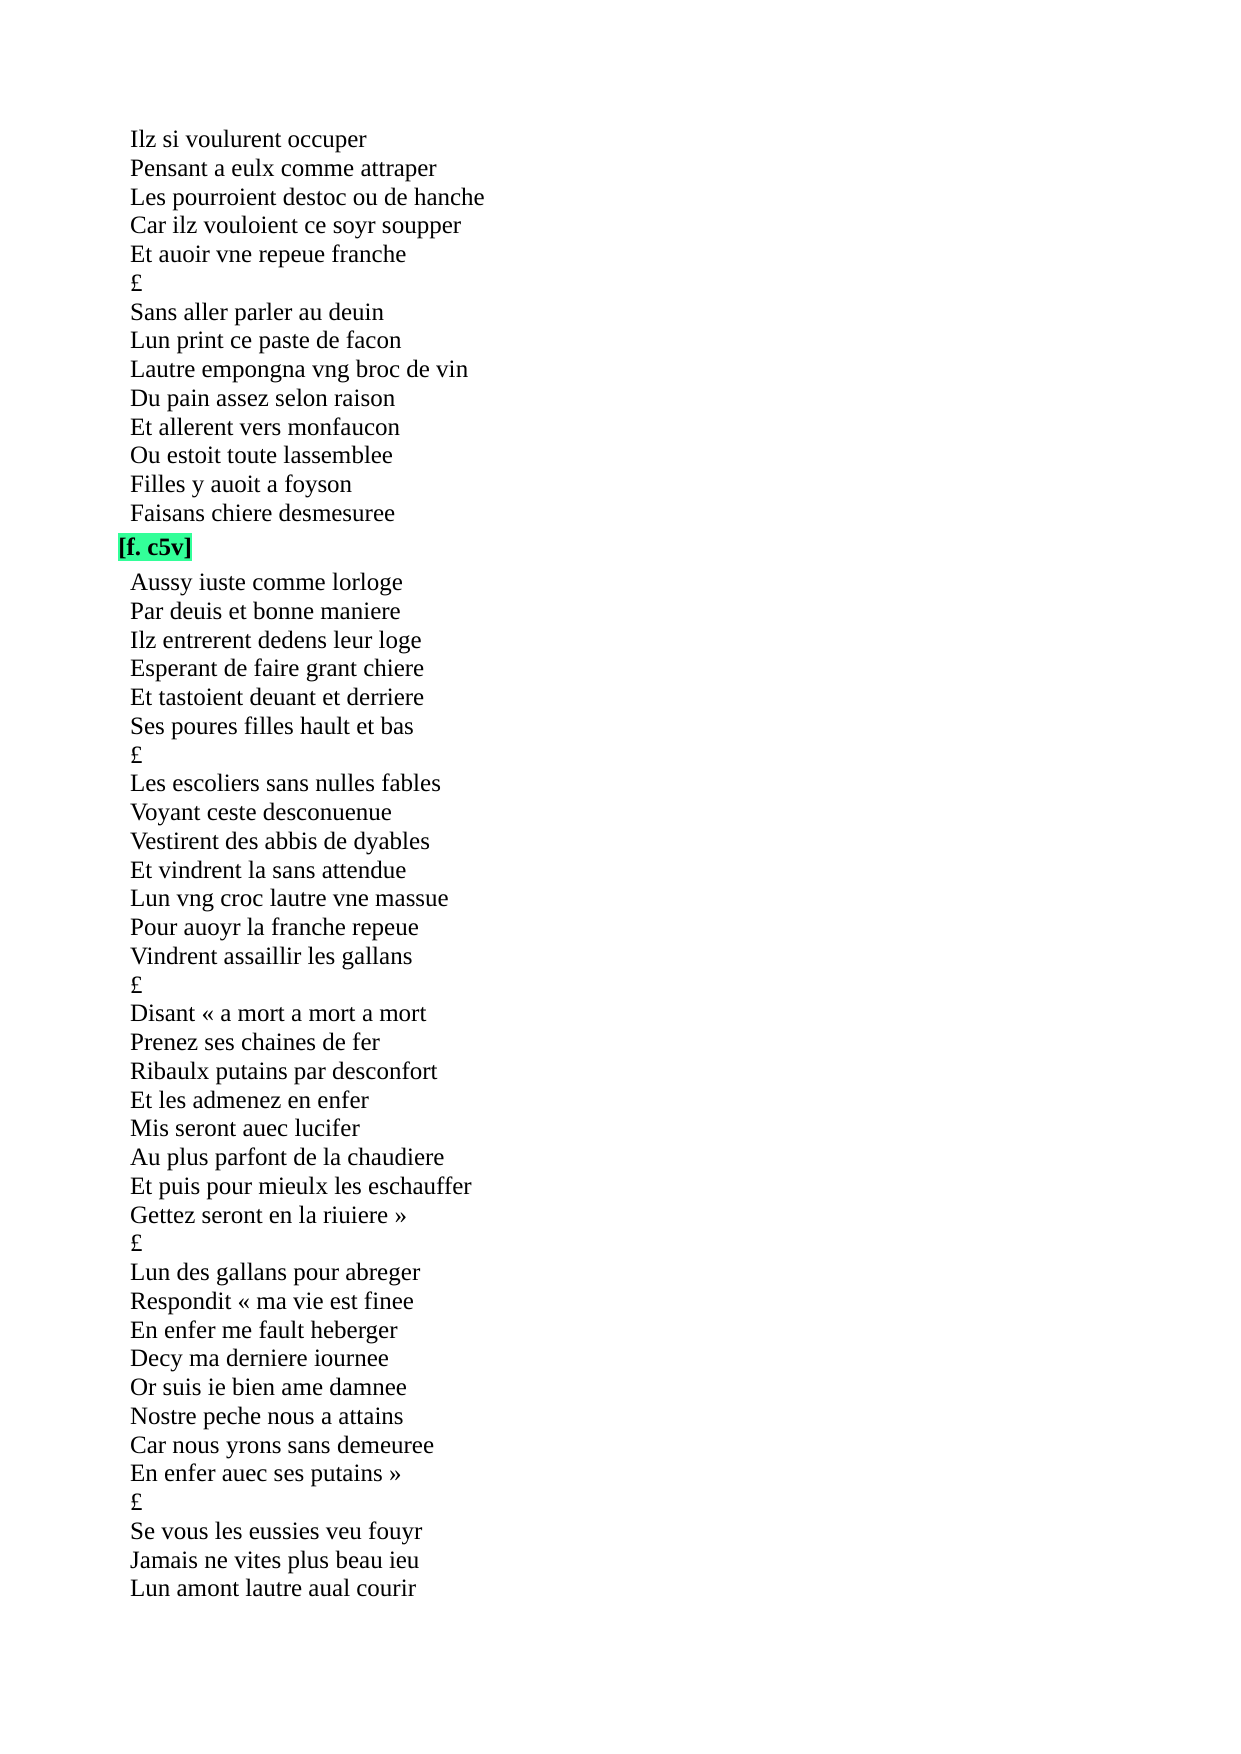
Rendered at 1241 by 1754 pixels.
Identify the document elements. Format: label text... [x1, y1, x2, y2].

text Ou estoit toute lassemblee [118, 440, 1122, 469]
text Disant « a mort a mort a mort [118, 998, 1122, 1027]
text Au plus parfont de la chaudiere [118, 1142, 1122, 1171]
text Nostre peche nous a attains [118, 1401, 1122, 1430]
text Esperant de faire grant chiere [118, 653, 1122, 682]
text Lun print ce paste de facon [118, 325, 1122, 354]
text Mis seront auec lucifer [118, 1113, 1122, 1142]
text Et auoir vne repeue franche [118, 239, 1122, 268]
text Ilz si voulurent occuper [118, 118, 1122, 153]
text Vestirent des abbis de dyables [118, 826, 1122, 855]
text Et puis pour mieulx les eschauffer [118, 1171, 1122, 1200]
text Decy ma derniere iournee [118, 1343, 1122, 1372]
text £ [118, 1228, 1122, 1257]
text Lun amont lautre aual courir [118, 1573, 1122, 1608]
text £ [118, 268, 1122, 297]
text Ilz entrerent dedens leur loge [118, 625, 1122, 653]
text Lun vng croc lautre vne massue [118, 883, 1122, 912]
text Les pourroient destoc ou de hanche [118, 182, 1122, 210]
text Car nous yrons sans demeuree [118, 1430, 1122, 1458]
text Jamais ne vites plus beau ieu [118, 1545, 1122, 1573]
text Faisans chiere desmesuree [118, 498, 1122, 532]
text Lun des gallans pour abreger [118, 1257, 1122, 1286]
text Lautre empongna vng broc de vin [118, 354, 1122, 383]
text Et vindrent la sans attendue [118, 855, 1122, 883]
text Ribaulx putains par desconfort [118, 1056, 1122, 1085]
text £ [118, 970, 1122, 998]
text Vindrent assaillir les gallans [118, 941, 1122, 970]
text Par deuis et bonne maniere [118, 596, 1122, 625]
text Aussy iuste comme lorloge [118, 561, 1122, 596]
text Respondit « ma vie est finee [118, 1286, 1122, 1315]
text £ [118, 740, 1122, 768]
text Gettez seront en la riuiere » [118, 1200, 1122, 1228]
text Et tastoient deuant et derriere [118, 682, 1122, 711]
text [f. c5v] [118, 532, 1122, 561]
text En enfer me fault heberger [118, 1315, 1122, 1343]
text Sans aller parler au deuin [118, 297, 1122, 325]
text Pour auoyr la franche repeue [118, 912, 1122, 941]
text Prenez ses chaines de fer [118, 1027, 1122, 1056]
text En enfer auec ses putains » [118, 1458, 1122, 1487]
text Du pain assez selon raison [118, 383, 1122, 412]
text Pensant a eulx comme attraper [118, 153, 1122, 182]
text Car ilz vouloient ce soyr soupper [118, 210, 1122, 239]
text Voyant ceste desconuenue [118, 797, 1122, 826]
text Et les admenez en enfer [118, 1085, 1122, 1113]
text Se vous les eussies veu fouyr [118, 1516, 1122, 1545]
text Les escoliers sans nulles fables [118, 768, 1122, 797]
text Filles y auoit a foyson [118, 469, 1122, 498]
text £ [118, 1487, 1122, 1516]
text Or suis ie bien ame damnee [118, 1372, 1122, 1401]
text Ses poures filles hault et bas [118, 711, 1122, 740]
text Et allerent vers monfaucon [118, 412, 1122, 440]
